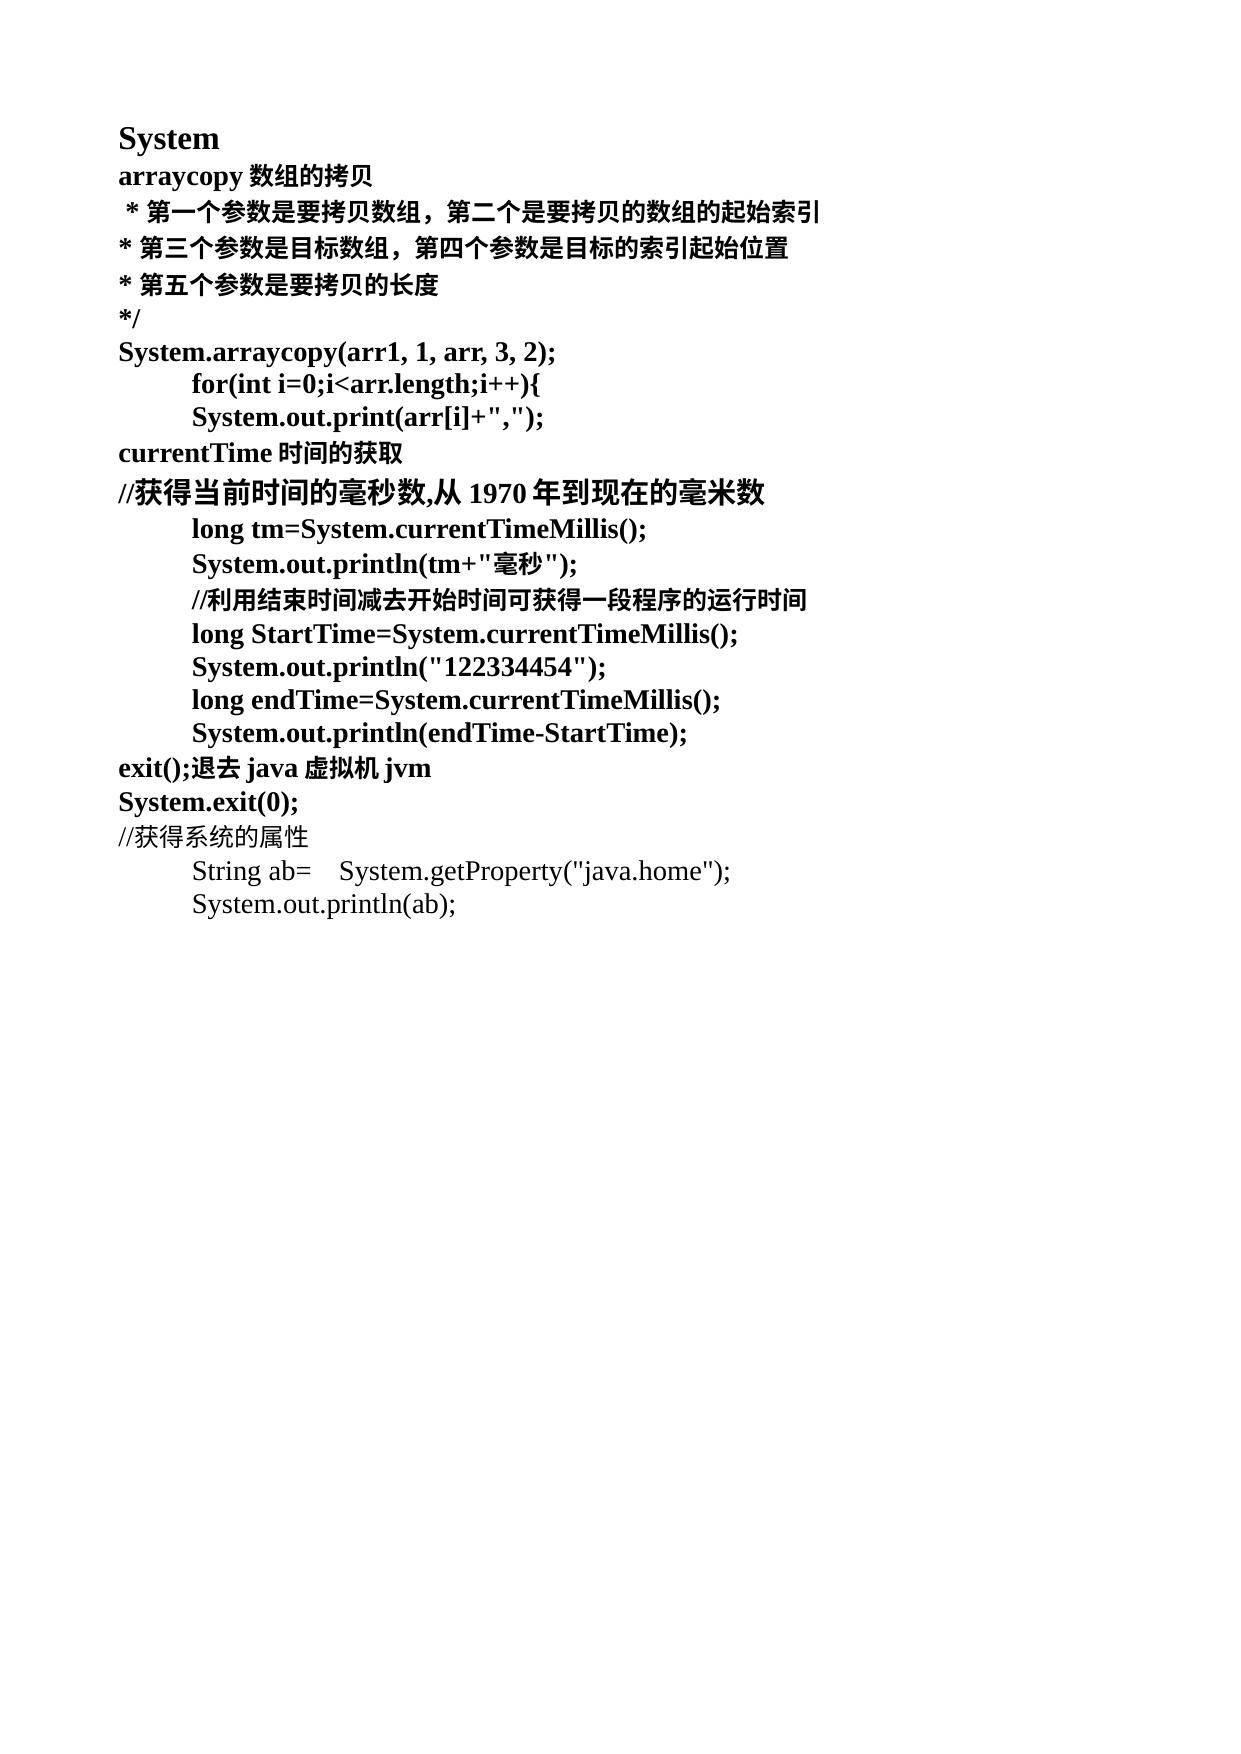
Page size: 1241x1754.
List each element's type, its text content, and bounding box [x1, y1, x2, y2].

text long StartTime=System.currentTimeMillis(); [118, 617, 1122, 650]
text System.out.println(tm+"毫秒"); [118, 544, 1122, 581]
text arraycopy数组的拷贝 [118, 156, 1122, 193]
text * 第一个参数是要拷贝数组，第二个是要拷贝的数组的起始索引 [118, 193, 1122, 229]
text * 第五个参数是要拷贝的长度 [118, 265, 1122, 301]
text System [118, 118, 1122, 156]
text currentTime时间的获取 [118, 433, 1122, 469]
text //获得当前时间的毫秒数,从1970年到现在的毫米数 [118, 469, 1122, 512]
text System.out.println(endTime-StartTime); [118, 716, 1122, 749]
text String ab= System.getProperty("java.home"); [118, 854, 1122, 887]
text System.out.println("122334454"); [118, 650, 1122, 683]
text long endTime=System.currentTimeMillis(); [118, 683, 1122, 716]
text long tm=System.currentTimeMillis(); [118, 512, 1122, 544]
text System.out.println(ab); [118, 887, 1122, 920]
text System.out.print(arr[i]+","); [118, 400, 1122, 433]
text for(int i=0;i<arr.length;i++){ [118, 367, 1122, 400]
text */ [118, 301, 1122, 334]
text * 第三个参数是目标数组，第四个参数是目标的索引起始位置 [118, 229, 1122, 265]
text System.exit(0); [118, 785, 1122, 818]
text exit();退去java虚拟机jvm [118, 749, 1122, 785]
text //获得系统的属性 [118, 818, 1122, 854]
text //利用结束时间减去开始时间可获得一段程序的运行时间 [118, 581, 1122, 617]
text System.arraycopy(arr1, 1, arr, 3, 2); [118, 334, 1122, 367]
